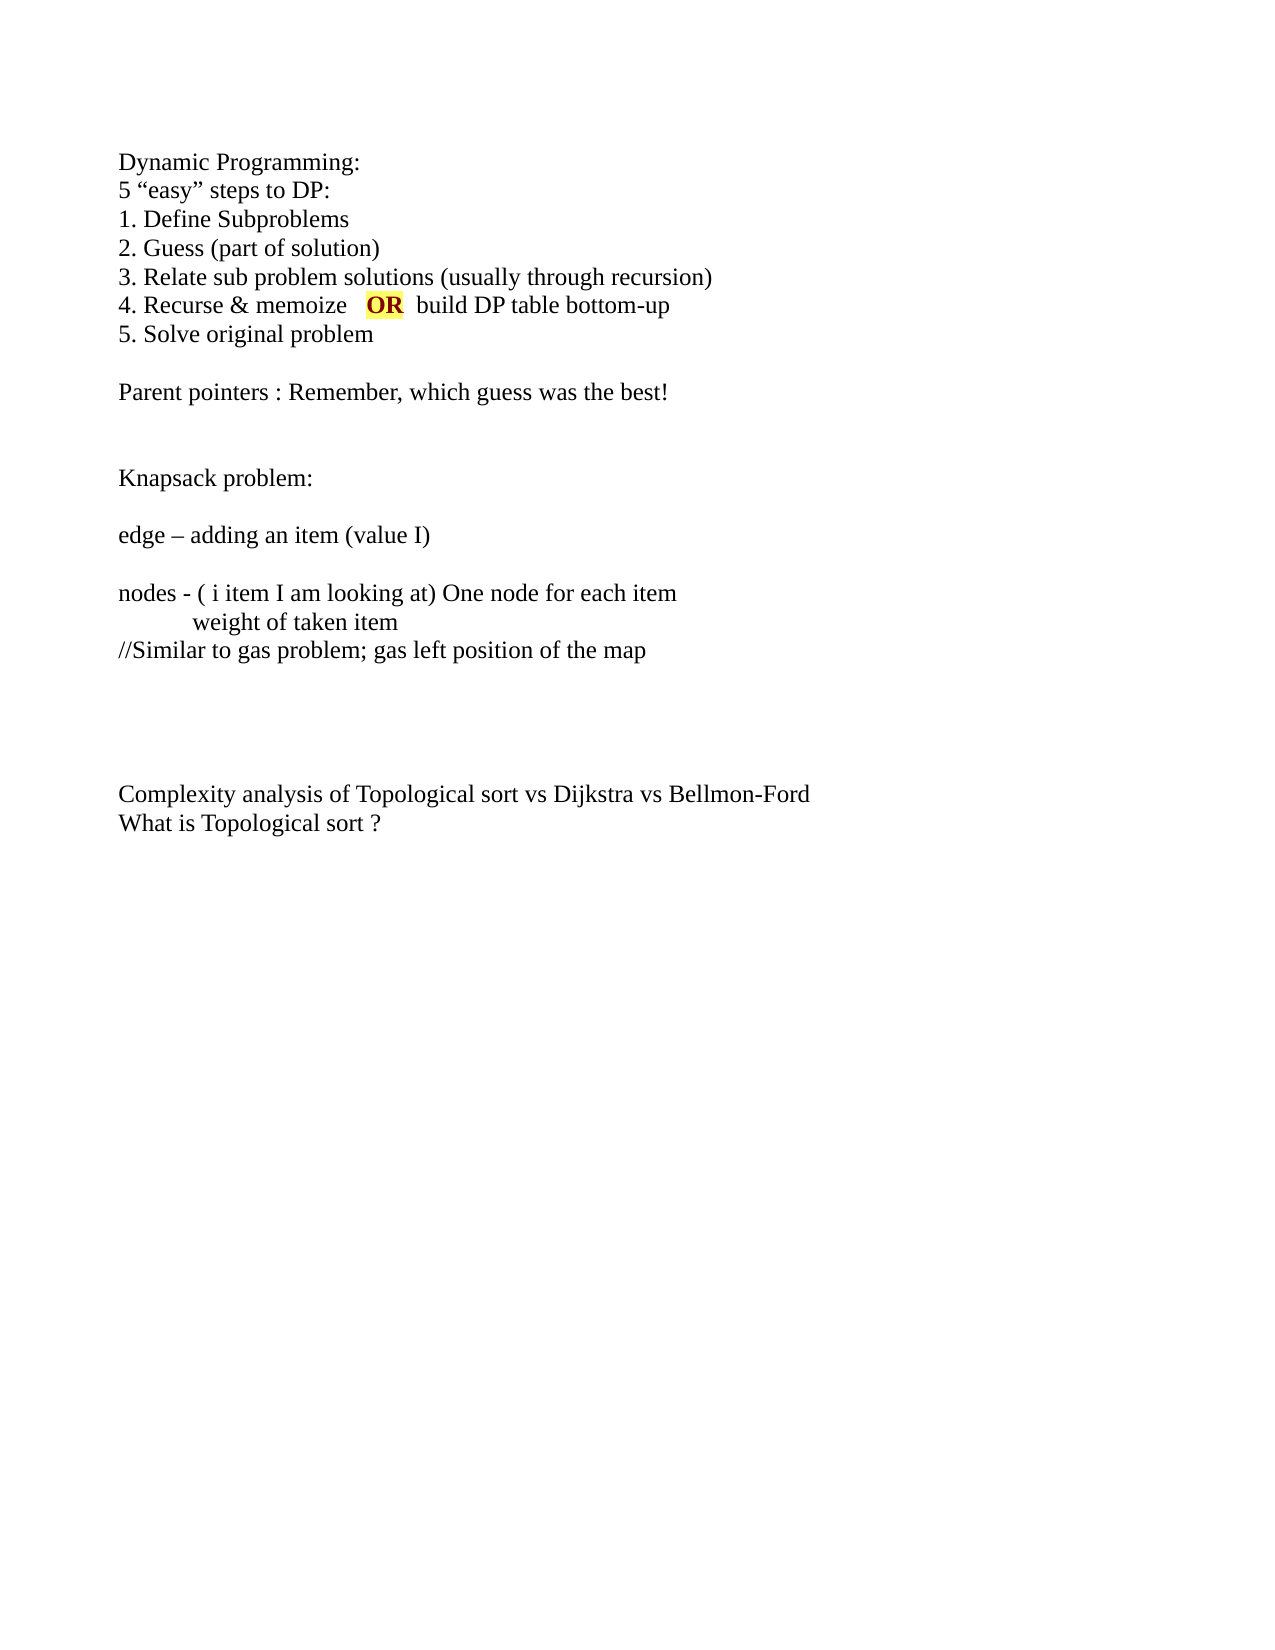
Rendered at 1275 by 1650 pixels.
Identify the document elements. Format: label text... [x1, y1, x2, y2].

text nodes - ( i item I am looking at) One node for each item [118, 578, 1157, 607]
text 5. Solve original problem [118, 319, 1157, 348]
text Complexity analysis of Topological sort vs Dijkstra vs Bellmon-Ford [118, 779, 1157, 808]
text Parent pointers : Remember, which guess was the best! [118, 377, 1157, 406]
text 5 “easy” steps to DP: [118, 176, 1157, 204]
text //Similar to gas problem; gas left position of the map [118, 636, 1157, 664]
text Knapsack problem: [118, 463, 1157, 492]
text 4. Recurse & memoize OR build DP table bottom-up [118, 291, 1157, 319]
text 2. Guess (part of solution) [118, 233, 1157, 262]
text 3. Relate sub problem solutions (usually through recursion) [118, 262, 1157, 291]
text What is Topological sort ? [118, 808, 1157, 837]
text Dynamic Programming: [118, 147, 1157, 176]
text weight of taken item [118, 607, 1157, 636]
text edge – adding an item (value I) [118, 521, 1157, 549]
text 1. Define Subproblems [118, 204, 1157, 233]
